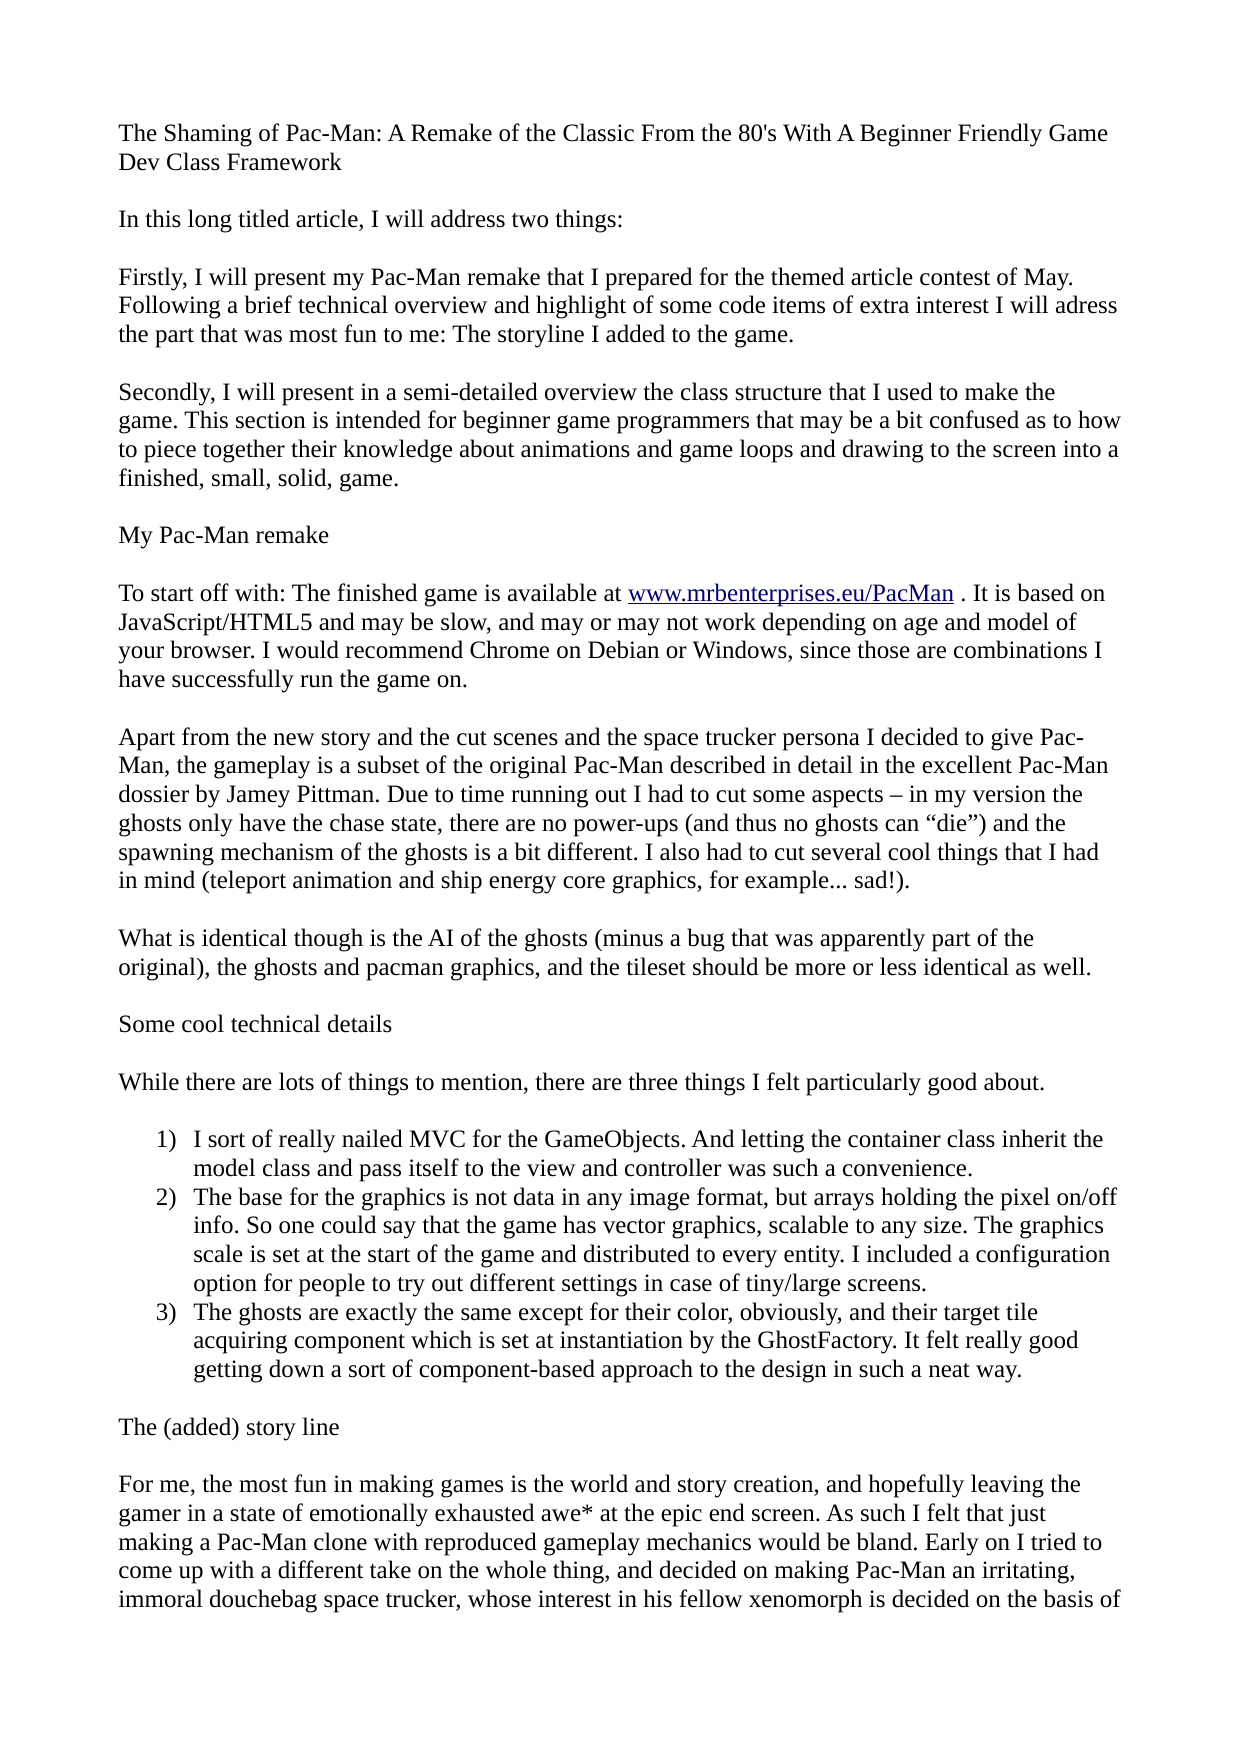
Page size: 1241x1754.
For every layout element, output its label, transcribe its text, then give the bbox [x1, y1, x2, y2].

text What is identical though is the AI of the ghosts (minus a bug that was apparently part of the original), the ghosts and pacman graphics, and the tileset should be more or less identical as well. [118, 923, 1122, 981]
text Some cool technical details [118, 1009, 1122, 1038]
text In this long titled article, I will address two things: [118, 204, 1122, 233]
text Apart from the new story and the cut scenes and the space trucker persona I decided to give Pac-Man, the gameplay is a subset of the original Pac-Man described in detail in the excellent Pac-Man dossier by Jamey Pittman. Due to time running out I had to cut some aspects – in my version the ghosts only have the chase state, there are no power-ups (and thus no ghosts can “die”) and the spawning mechanism of the ghosts is a bit different. I also had to cut several cool things that I had in mind (teleport animation and ship energy core graphics, for example... sad!). [118, 722, 1122, 894]
list The ghosts are exactly the same except for their color, obviously, and their target tile acquiring component which is set at instantiation by the GhostFactory. It felt really good getting down a sort of component-based approach to the design in such a neat way. [156, 1297, 1122, 1383]
text My Pac-Man remake [118, 521, 1122, 549]
text To start off with: The finished game is available at www.mrbenterprises.eu/PacMan . It is based on JavaScript/HTML5 and may be slow, and may or may not work depending on age and model of your browser. I would recommend Chrome on Debian or Windows, since those are combinations I have successfully run the game on. [118, 578, 1122, 693]
text The (added) story line [118, 1412, 1122, 1441]
text Secondly, I will present in a semi-detailed overview the class structure that I used to make the game. This section is intended for beginner game programmers that may be a bit confused as to how to piece together their knowledge about animations and game loops and drawing to the screen into a finished, small, solid, game. [118, 377, 1122, 492]
list The base for the graphics is not data in any image format, but arrays holding the pixel on/off info. So one could say that the game has vector graphics, scalable to any size. The graphics scale is set at the start of the game and distributed to every entity. I included a configuration option for people to try out different settings in case of tiny/large screens. [156, 1182, 1122, 1297]
list I sort of really nailed MVC for the GameObjects. And letting the container class inherit the model class and pass itself to the view and controller was such a convenience. [156, 1124, 1122, 1182]
text The Shaming of Pac-Man: A Remake of the Classic From the 80's With A Beginner Friendly Game Dev Class Framework [118, 118, 1122, 176]
text Firstly, I will present my Pac-Man remake that I prepared for the themed article contest of May. Following a brief technical overview and highlight of some code items of extra interest I will adress the part that was most fun to me: The storyline I added to the game. [118, 262, 1122, 348]
text While there are lots of things to mention, there are three things I felt particularly good about. [118, 1067, 1122, 1096]
text For me, the most fun in making games is the world and story creation, and hopefully leaving the gamer in a state of emotionally exhausted awe* at the epic end screen. As such I felt that just making a Pac-Man clone with reproduced gameplay mechanics would be bland. Early on I tried to come up with a different take on the whole thing, and decided on making Pac-Man an irritating, immoral douchebag space trucker, whose interest in his fellow xenomorph is decided on the basis of [118, 1469, 1122, 1613]
